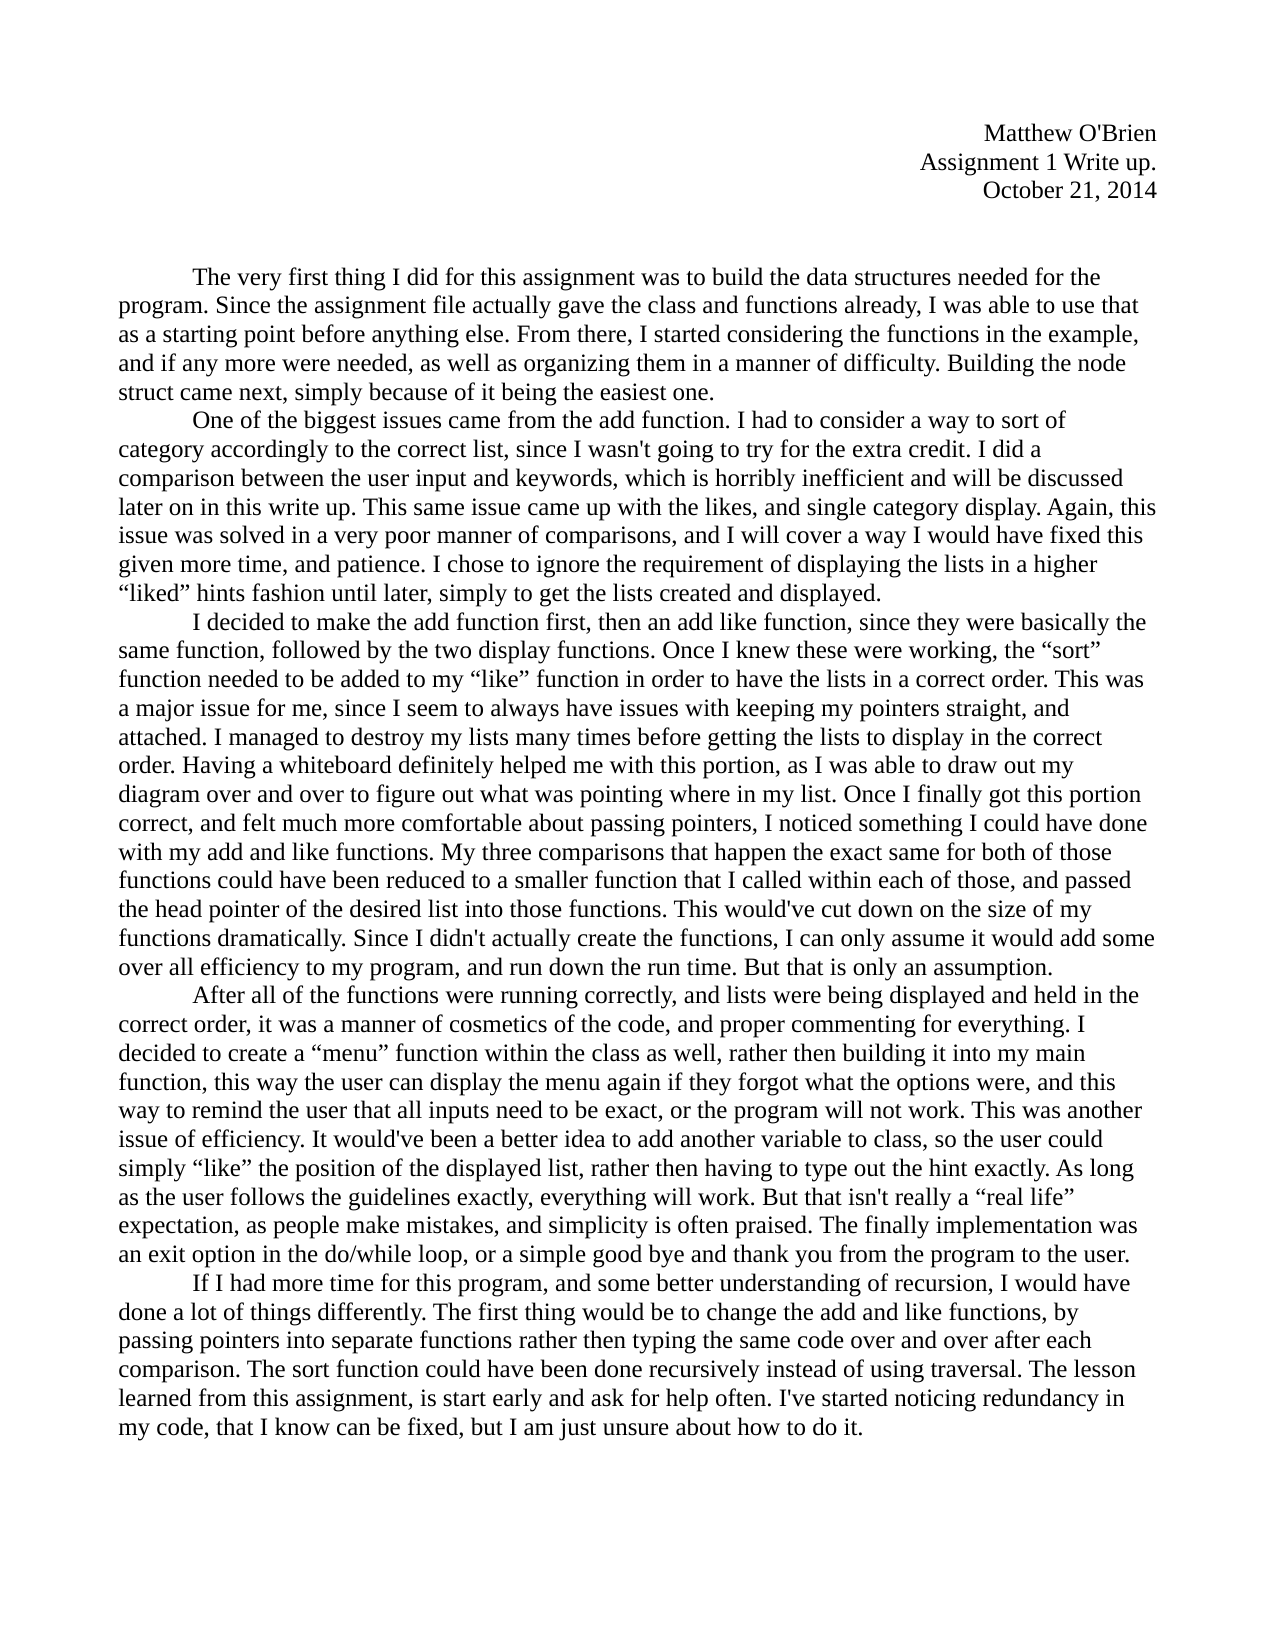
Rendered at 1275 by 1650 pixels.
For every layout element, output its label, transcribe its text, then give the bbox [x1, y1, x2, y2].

text If I had more time for this program, and some better understanding of recursion, I would have done a lot of things differently. The first thing would be to change the add and like functions, by passing pointers into separate functions rather then typing the same code over and over after each comparison. The sort function could have been done recursively instead of using traversal. The lesson learned from this assignment, is start early and ask for help often. I've started noticing redundancy in my code, that I know can be fixed, but I am just unsure about how to do it. [118, 1268, 1157, 1441]
text Assignment 1 Write up. [118, 147, 1157, 176]
text After all of the functions were running correctly, and lists were being displayed and held in the correct order, it was a manner of cosmetics of the code, and proper commenting for everything. I decided to create a “menu” function within the class as well, rather then building it into my main function, this way the user can display the menu again if they forgot what the options were, and this way to remind the user that all inputs need to be exact, or the program will not work. This was another issue of efficiency. It would've been a better idea to add another variable to class, so the user could simply “like” the position of the displayed list, rather then having to type out the hint exactly. As long as the user follows the guidelines exactly, everything will work. But that isn't really a “real life” expectation, as people make mistakes, and simplicity is often praised. The finally implementation was an exit option in the do/while loop, or a simple good bye and thank you from the program to the user. [118, 981, 1157, 1268]
text October 21, 2014 [118, 176, 1157, 204]
text One of the biggest issues came from the add function. I had to consider a way to sort of category accordingly to the correct list, since I wasn't going to try for the extra credit. I did a comparison between the user input and keywords, which is horribly inefficient and will be discussed later on in this write up. This same issue came up with the likes, and single category display. Again, this issue was solved in a very poor manner of comparisons, and I will cover a way I would have fixed this given more time, and patience. I chose to ignore the requirement of displaying the lists in a higher “liked” hints fashion until later, simply to get the lists created and displayed. [118, 406, 1157, 607]
text The very first thing I did for this assignment was to build the data structures needed for the program. Since the assignment file actually gave the class and functions already, I was able to use that as a starting point before anything else. From there, I started considering the functions in the example, and if any more were needed, as well as organizing them in a manner of difficulty. Building the node struct came next, simply because of it being the easiest one. [118, 262, 1157, 406]
text Matthew O'Brien [118, 118, 1157, 147]
text I decided to make the add function first, then an add like function, since they were basically the same function, followed by the two display functions. Once I knew these were working, the “sort” function needed to be added to my “like” function in order to have the lists in a correct order. This was a major issue for me, since I seem to always have issues with keeping my pointers straight, and attached. I managed to destroy my lists many times before getting the lists to display in the correct order. Having a whiteboard definitely helped me with this portion, as I was able to draw out my diagram over and over to figure out what was pointing where in my list. Once I finally got this portion correct, and felt much more comfortable about passing pointers, I noticed something I could have done with my add and like functions. My three comparisons that happen the exact same for both of those functions could have been reduced to a smaller function that I called within each of those, and passed the head pointer of the desired list into those functions. This would've cut down on the size of my functions dramatically. Since I didn't actually create the functions, I can only assume it would add some over all efficiency to my program, and run down the run time. But that is only an assumption. [118, 607, 1157, 981]
